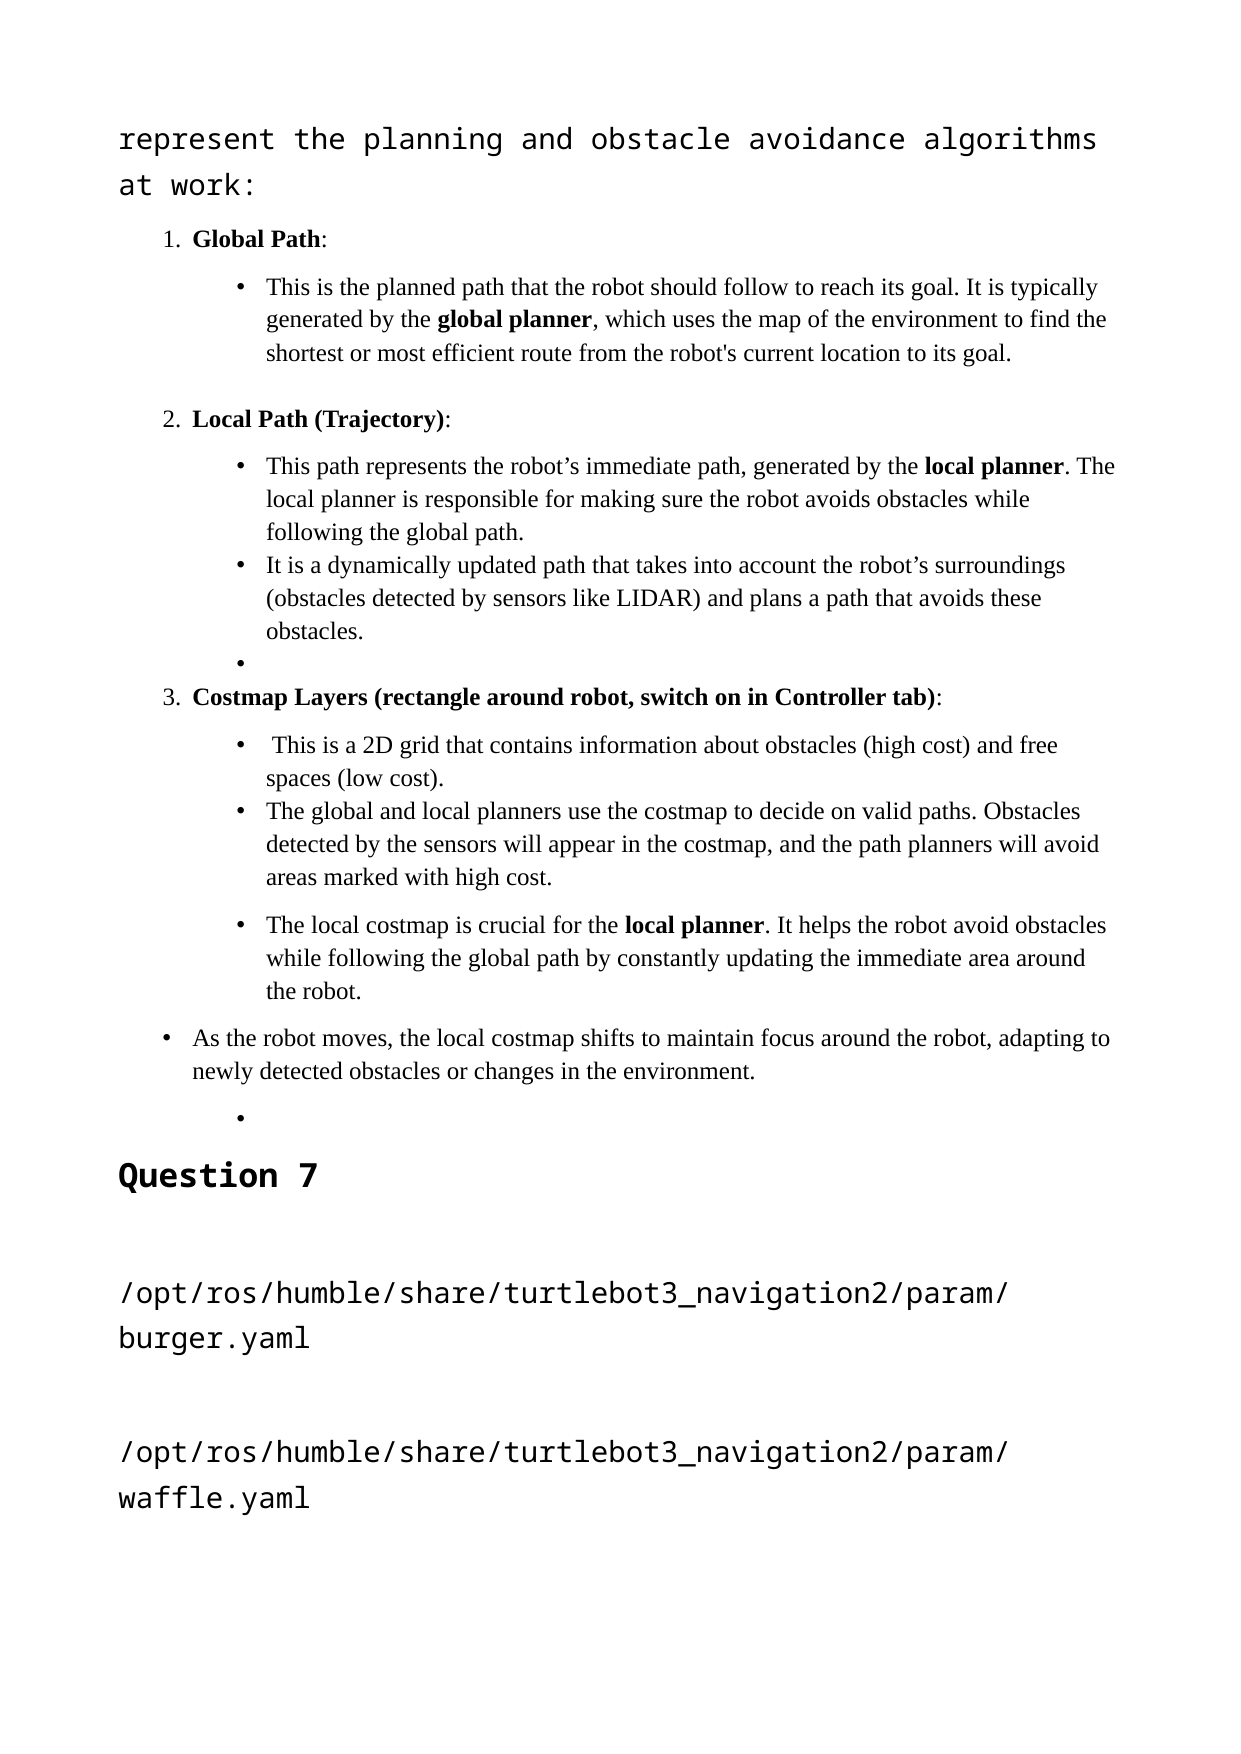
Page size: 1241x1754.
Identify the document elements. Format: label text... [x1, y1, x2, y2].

list This is the planned path that the robot should follow to reach its goal. It is typically generated by the global planner, which uses the map of the environment to find the shortest or most efficient route from the robot's current location to its goal. [236, 272, 1122, 366]
list As the robot moves, the local costmap shifts to maintain focus around the robot, adapting to newly detected obstacles or changes in the environment. [162, 1023, 1122, 1085]
list This path represents the robot’s immediate path, generated by the local planner. The local planner is responsible for making sure the robot avoids obstacles while following the global path. [236, 451, 1122, 546]
list Global Path: [162, 224, 1122, 253]
list This is a 2D grid that contains information about obstacles (high cost) and free spaces (low cost). [236, 730, 1122, 792]
text Question 7 [118, 1152, 1122, 1197]
text /opt/ros/humble/share/turtlebot3_navigation2/param/waffle.yaml [118, 1431, 1122, 1517]
list The global and local planners use the costmap to decide on valid paths. Obstacles detected by the sensors will appear in the costmap, and the path planners will avoid areas marked with high cost. [236, 796, 1122, 891]
text /opt/ros/humble/share/turtlebot3_navigation2/param/burger.yaml [118, 1272, 1122, 1357]
list The local costmap is crucial for the local planner. It helps the robot avoid obstacles while following the global path by constantly updating the immediate area around the robot. [236, 910, 1122, 1004]
list Local Path (Trajectory): [162, 404, 1122, 432]
text represent the planning and obstacle avoidance algorithms at work: [118, 118, 1122, 203]
list It is a dynamically updated path that takes into account the robot’s surroundings (obstacles detected by sensors like LIDAR) and plans a path that avoids these obstacles. [236, 550, 1122, 645]
list Costmap Layers (rectangle around robot, switch on in Controller tab): [162, 682, 1122, 711]
